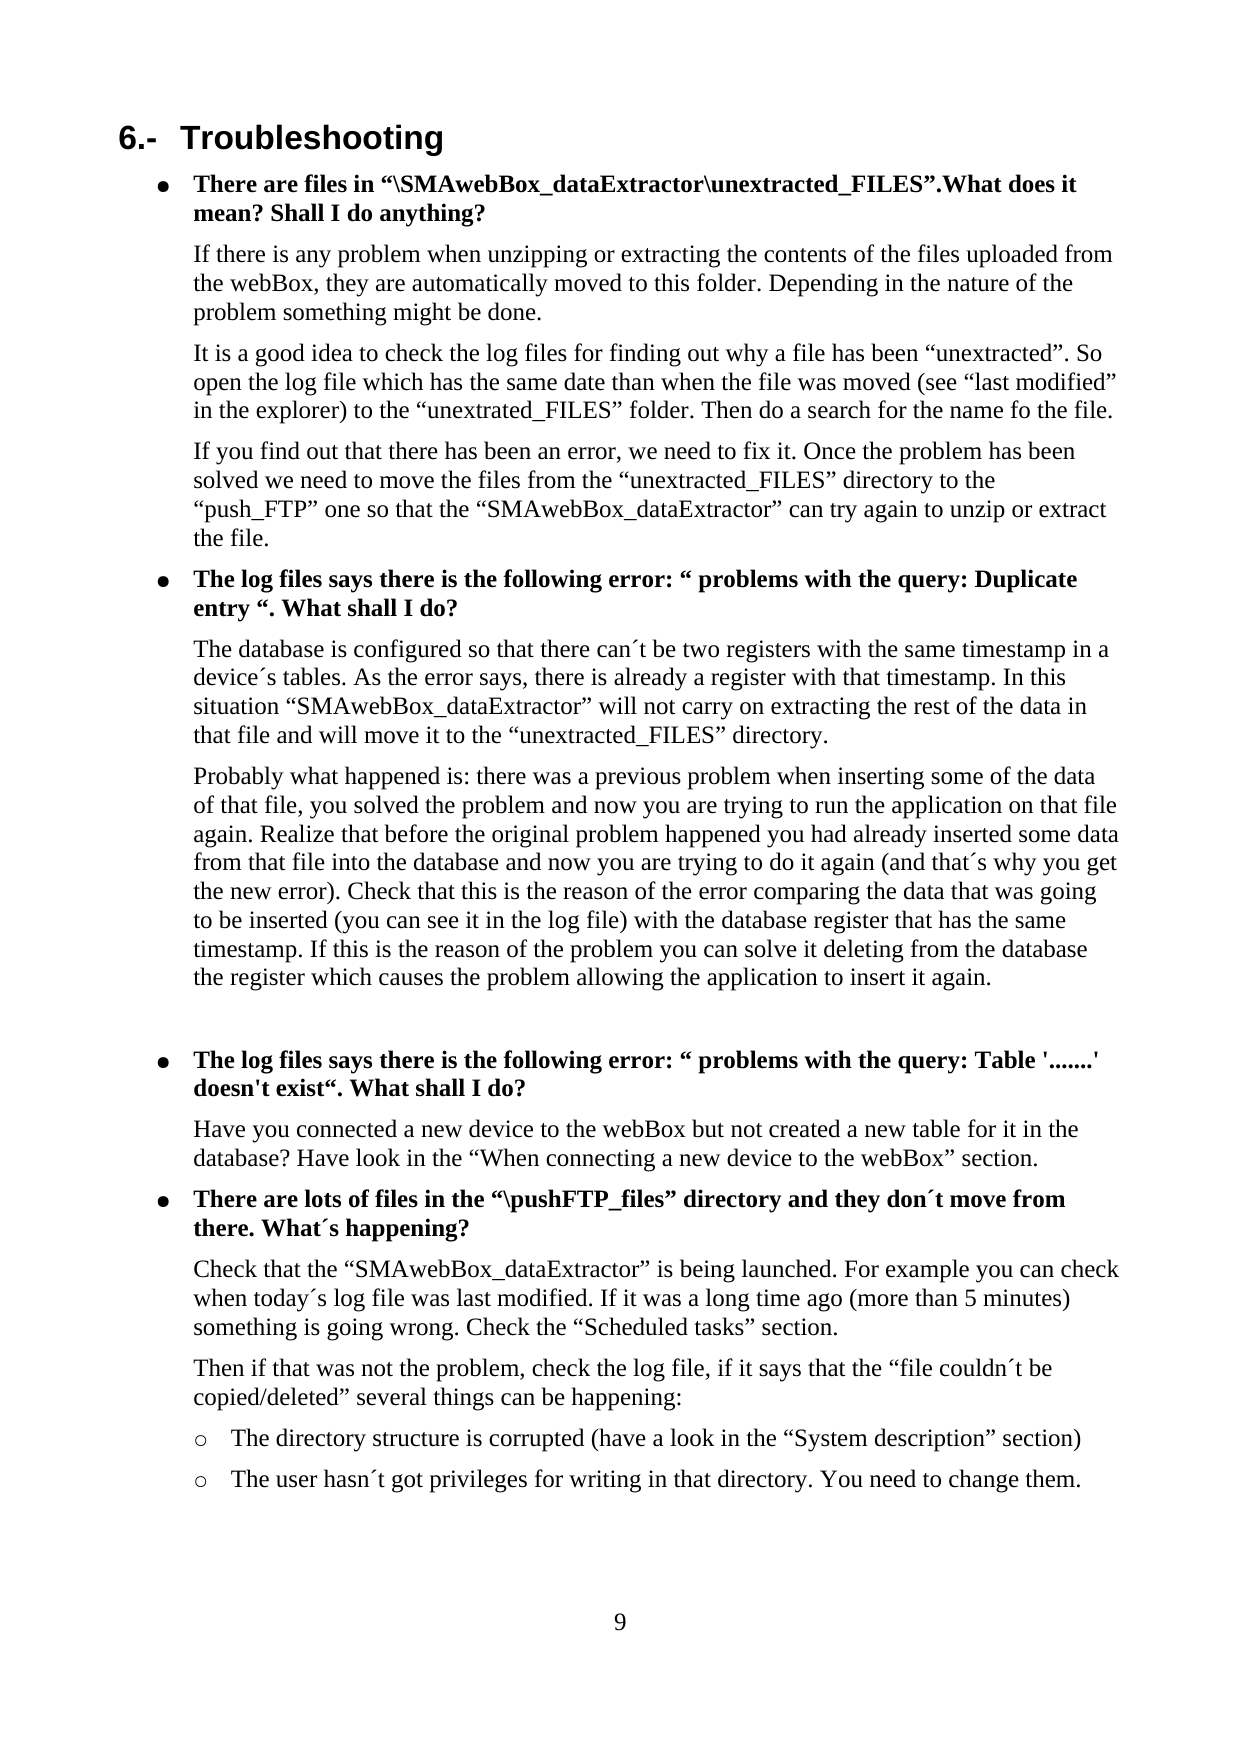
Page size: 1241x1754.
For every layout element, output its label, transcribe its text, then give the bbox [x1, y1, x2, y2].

list The log files says there is the following error: “ problems with the query: Table '.......' doesn't exist“. What shall I do? [156, 1045, 1122, 1102]
subtitle Troubleshooting [118, 118, 1122, 157]
list The database is configured so that there can´t be two registers with the same timestamp in a device´s tables. As the error says, there is already a register with that timestamp. In this situation “SMAwebBox_dataExtractor” will not carry on extracting the rest of the data in that file and will move it to the “unextracted_FILES” directory. [156, 634, 1122, 749]
list Then if that was not the problem, check the log file, if it says that the “file couldn´t be copied/deleted” several things can be happening: [156, 1353, 1122, 1411]
list There are files in “\SMAwebBox_dataExtractor\unextracted_FILES”.What does it mean? Shall I do anything? [156, 169, 1122, 227]
list It is a good idea to check the log files for finding out why a file has been “unextracted”. So open the log file which has the same date than when the file was moved (see “last modified” in the explorer) to the “unextrated_FILES” folder. Then do a search for the name fo the file. [156, 338, 1122, 424]
list Probably what happened is: there was a previous problem when inserting some of the data of that file, you solved the problem and now you are trying to run the application on that file again. Realize that before the original problem happened you had already inserted some data from that file into the database and now you are trying to do it again (and that´s why you get the new error). Check that this is the reason of the error comparing the data that was going to be inserted (you can see it in the log file) with the database register that has the same timestamp. If this is the reason of the problem you can solve it deleting from the database the register which causes the problem allowing the application to insert it again. [156, 761, 1122, 991]
list Have you connected a new device to the webBox but not created a new table for it in the database? Have look in the “When connecting a new device to the webBox” section. [156, 1114, 1122, 1172]
list If there is any problem when unzipping or extracting the contents of the files uploaded from the webBox, they are automatically moved to this folder. Depending in the nature of the problem something might be done. [156, 239, 1122, 325]
list The directory structure is corrupted (have a look in the “System description” section) [193, 1423, 1122, 1452]
list The log files says there is the following error: “ problems with the query: Duplicate entry “. What shall I do? [156, 564, 1122, 621]
list There are lots of files in the “\pushFTP_files” directory and they don´t move from there. What´s happening? [156, 1184, 1122, 1242]
list Check that the “SMAwebBox_dataExtractor” is being launched. For example you can check when today´s log file was last modified. If it was a long time ago (more than 5 minutes) something is going wrong. Check the “Scheduled tasks” section. [156, 1254, 1122, 1341]
list The user hasn´t got privileges for writing in that directory. You need to change them. [193, 1464, 1122, 1493]
list If you find out that there has been an error, we need to fix it. Once the problem has been solved we need to move the files from the “unextracted_FILES” directory to the “push_FTP” one so that the “SMAwebBox_dataExtractor” can try again to unzip or extract the file. [156, 436, 1122, 551]
